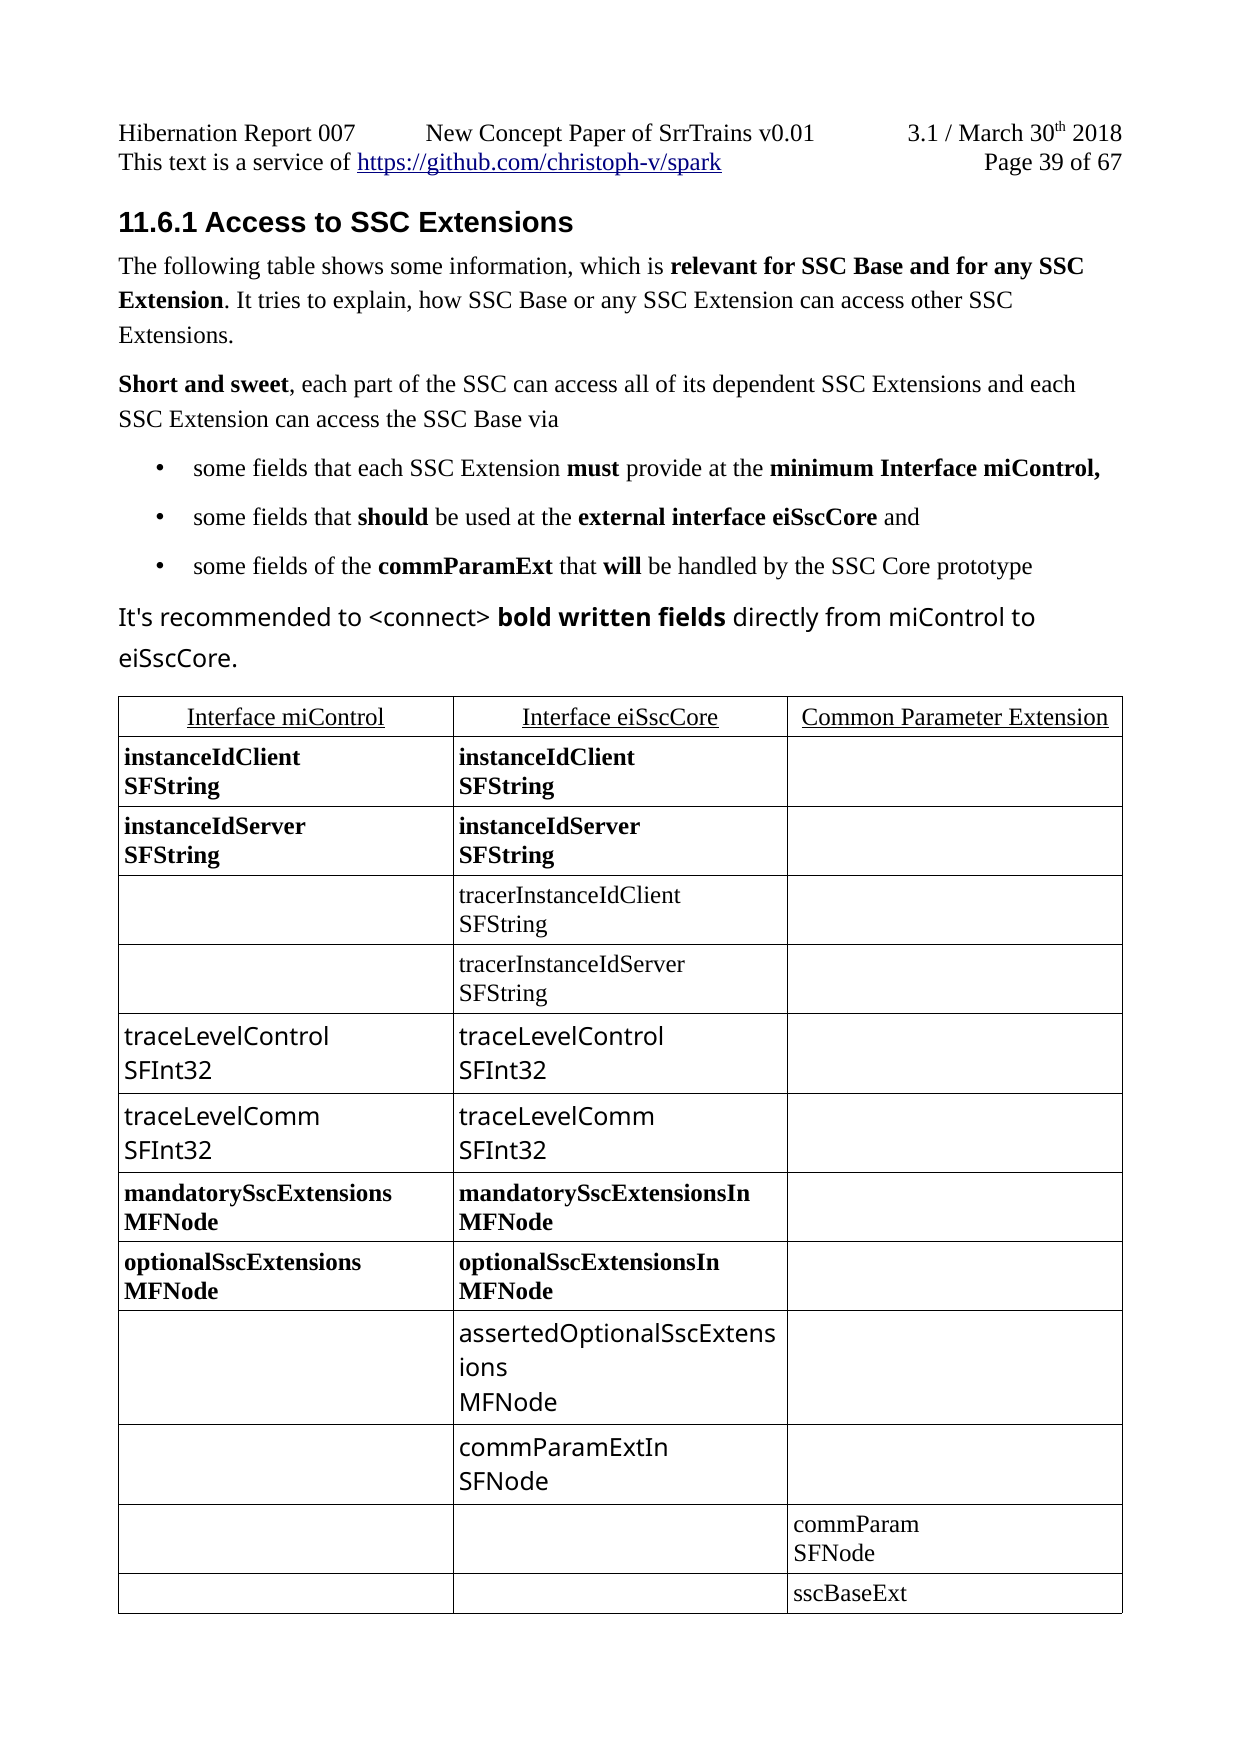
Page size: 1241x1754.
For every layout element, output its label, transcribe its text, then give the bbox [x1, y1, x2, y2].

table_cell [119, 876, 453, 944]
table_cell [788, 1014, 1122, 1092]
table_cell instanceIdServer SFString [454, 807, 787, 874]
table_cell commParam SFNode [788, 1505, 1122, 1573]
table_cell [788, 1173, 1122, 1241]
text The following table shows some information, which is relevant for SSC Base and for any SSC Extension. It tries to explain, how SSC Base or any SSC Extension can access other SSC Extensions. [118, 251, 1122, 349]
table_cell [119, 1311, 453, 1424]
list some fields that should be used at the external interface eiSscCore and [156, 502, 1122, 531]
table_cell [788, 1094, 1122, 1172]
table_cell [788, 807, 1122, 874]
table_cell traceLevelComm SFInt32 [454, 1094, 787, 1172]
table_cell traceLevelControl SFInt32 [454, 1014, 787, 1092]
table_cell optionalSscExtensionsIn MFNode [454, 1242, 787, 1310]
table_cell tracerInstanceIdServer SFString [454, 945, 787, 1013]
subtitle 11.6.1 Access to SSC Extensions [118, 205, 1122, 239]
table_cell instanceIdServer SFString [119, 807, 453, 874]
table_header Interface eiSscCore [454, 697, 787, 736]
table_cell [788, 1242, 1122, 1310]
table_cell [119, 1425, 453, 1504]
table_cell [119, 1505, 453, 1573]
list some fields that each SSC Extension must provide at the minimum Interface miControl, [156, 453, 1122, 481]
table_cell mandatorySscExtensions MFNode [119, 1173, 453, 1241]
table_cell [454, 1505, 787, 1573]
text It's recommended to <connect> bold written fields directly from miControl to eiSscCore. [118, 600, 1122, 675]
table_cell [788, 876, 1122, 944]
table_cell optionalSscExtensions MFNode [119, 1242, 453, 1310]
table_cell instanceIdClient SFString [454, 737, 787, 806]
table_cell assertedOptionalSscExtensions MFNode [454, 1311, 787, 1424]
table_cell traceLevelComm SFInt32 [119, 1094, 453, 1172]
table_cell tracerInstanceIdClient SFString [454, 876, 787, 944]
table_cell mandatorySscExtensionsIn MFNode [454, 1173, 787, 1241]
table_cell [788, 1311, 1122, 1424]
table_cell [454, 1574, 787, 1613]
table_cell commParamExtIn SFNode [454, 1425, 787, 1504]
table_cell [788, 945, 1122, 1013]
table_cell [119, 945, 453, 1013]
table_cell instanceIdClient SFString [119, 737, 453, 806]
list some fields of the commParamExt that will be handled by the SSC Core prototype [156, 551, 1122, 579]
table_cell sscBaseExt [788, 1574, 1122, 1613]
table_cell [788, 1425, 1122, 1504]
text Short and sweet, each part of the SSC can access all of its dependent SSC Extensions and each SSC Extension can access the SSC Base via [118, 369, 1122, 432]
table_cell traceLevelControl SFInt32 [119, 1014, 453, 1092]
table_cell [119, 1574, 453, 1613]
table_cell [788, 737, 1122, 806]
table_header Interface miControl [119, 697, 453, 736]
table_header Common Parameter Extension [788, 697, 1122, 736]
